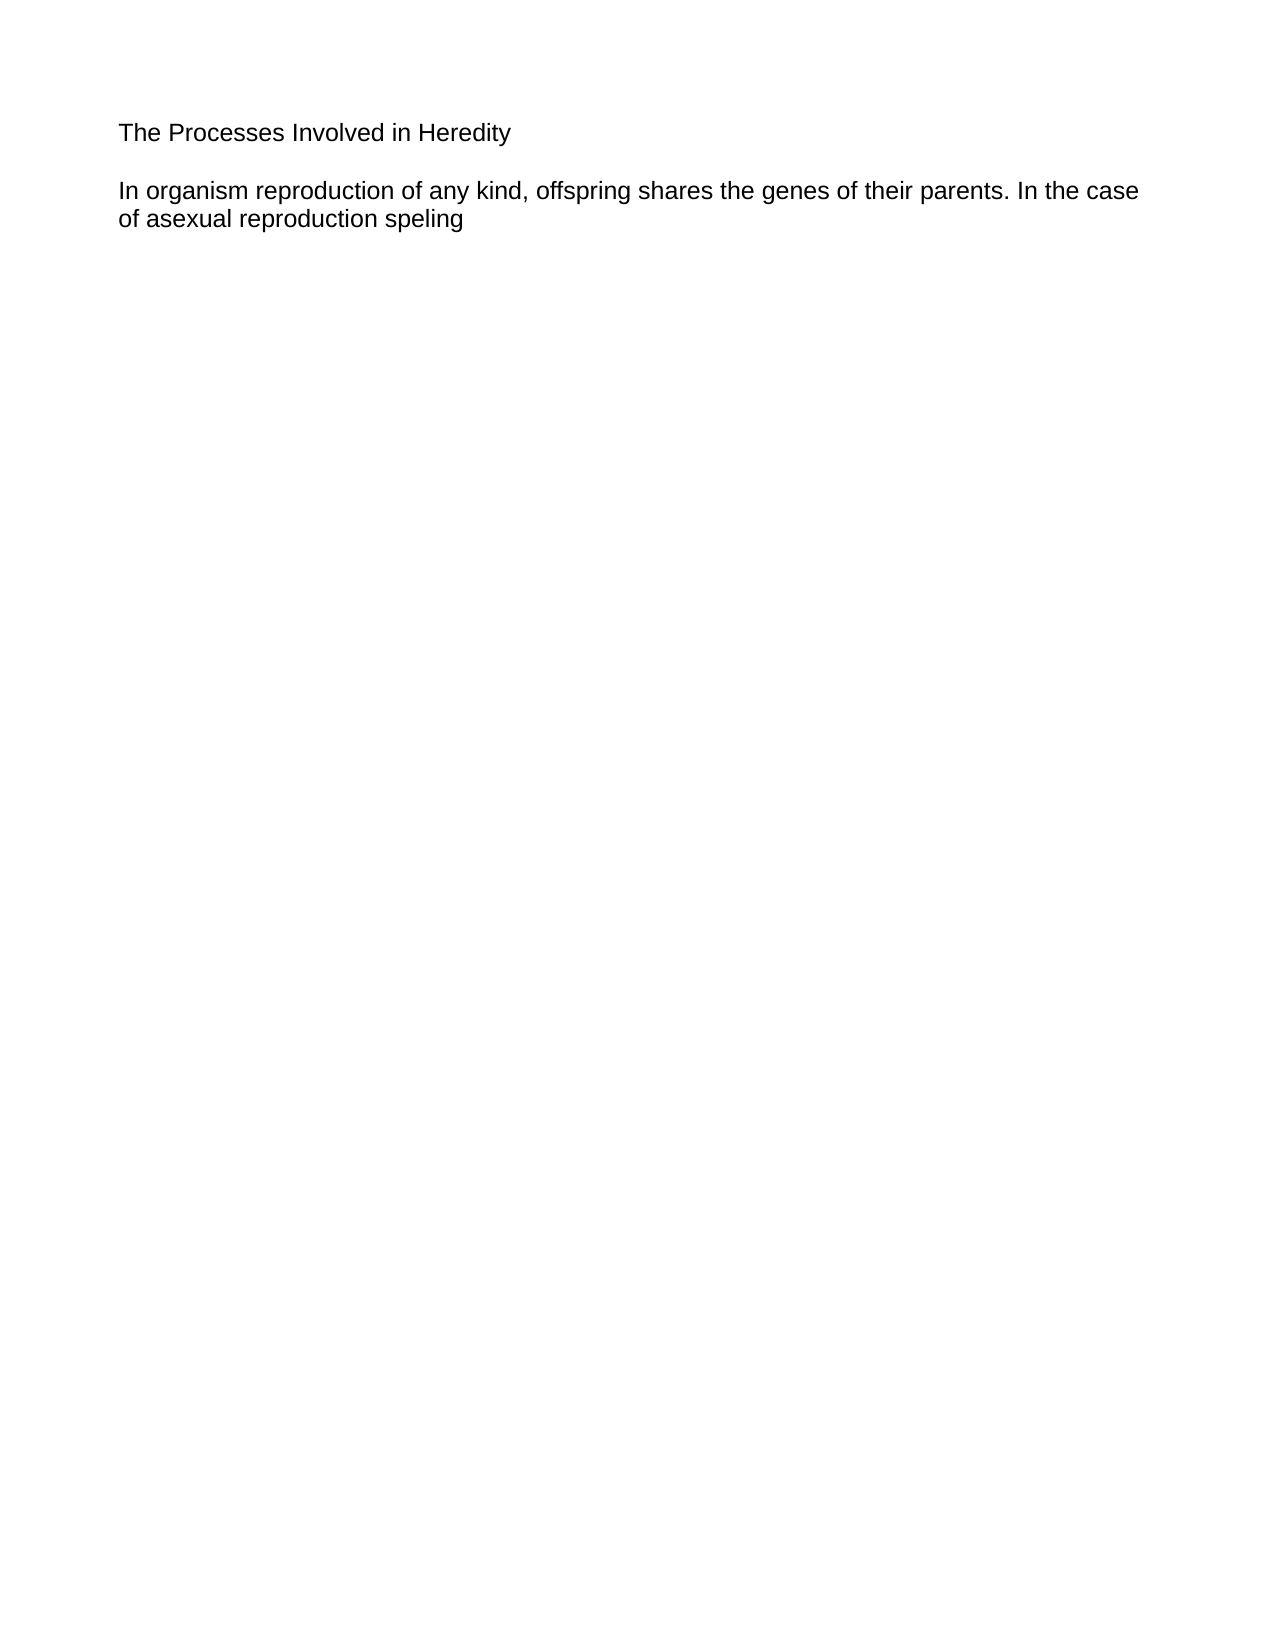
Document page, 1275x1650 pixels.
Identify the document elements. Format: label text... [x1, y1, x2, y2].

text In organism reproduction of any kind, offspring shares the genes of their parents. In the case of asexual reproduction speling [118, 176, 1157, 233]
text The Processes Involved in Heredity [118, 118, 1157, 147]
